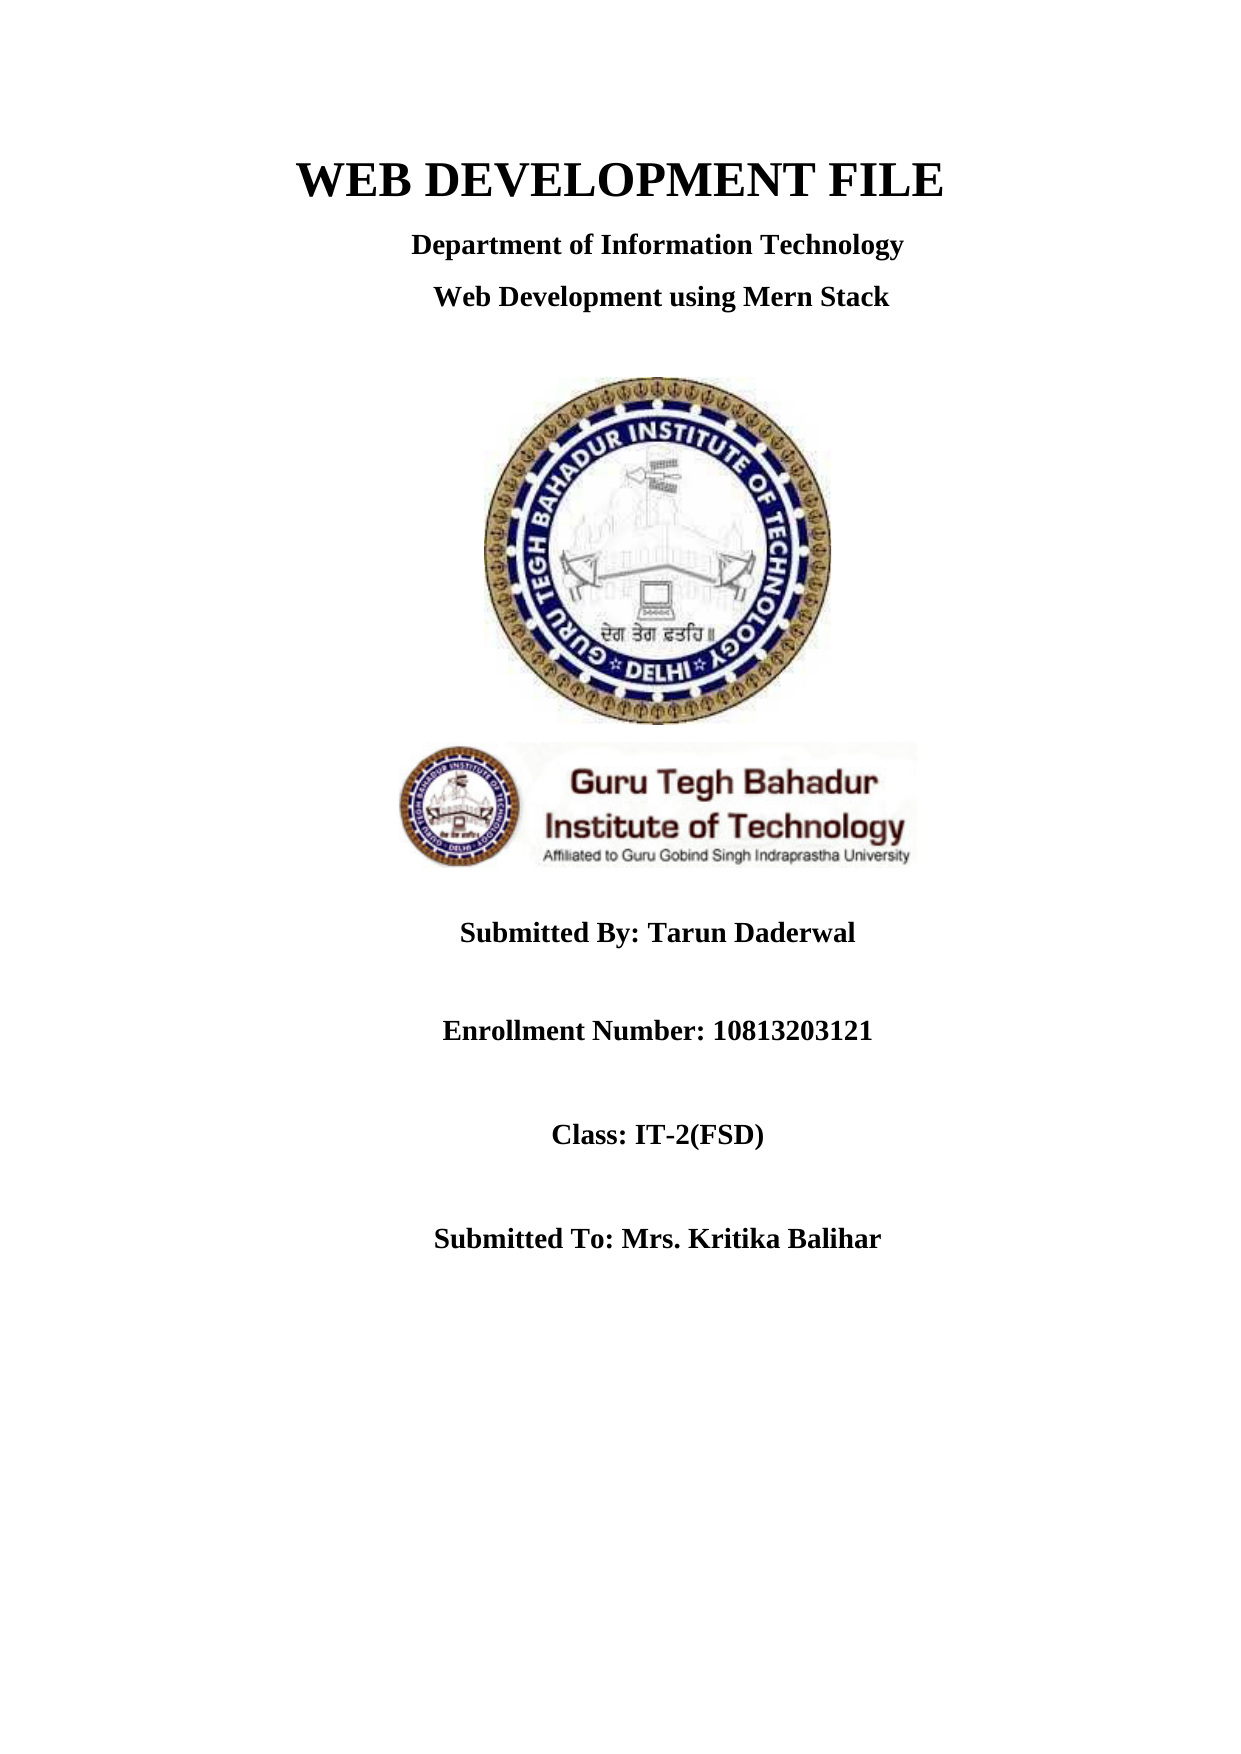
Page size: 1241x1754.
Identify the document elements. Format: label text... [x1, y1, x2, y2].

text Submitted To: Mrs. Kritika Balihar [150, 1221, 1090, 1254]
text Enrollment Number: 10813203121 [150, 1013, 1090, 1047]
text Submitted By: Tarun Daderwal [150, 915, 1090, 948]
text WEB DEVELOPMENT FILE [150, 150, 1090, 207]
picture [484, 377, 832, 725]
picture [398, 742, 917, 868]
text Department of Information Technology [150, 227, 1090, 261]
text Web Development using Mern Stack [150, 279, 1090, 312]
text Class: IT-2(FSD) [150, 1117, 1090, 1151]
